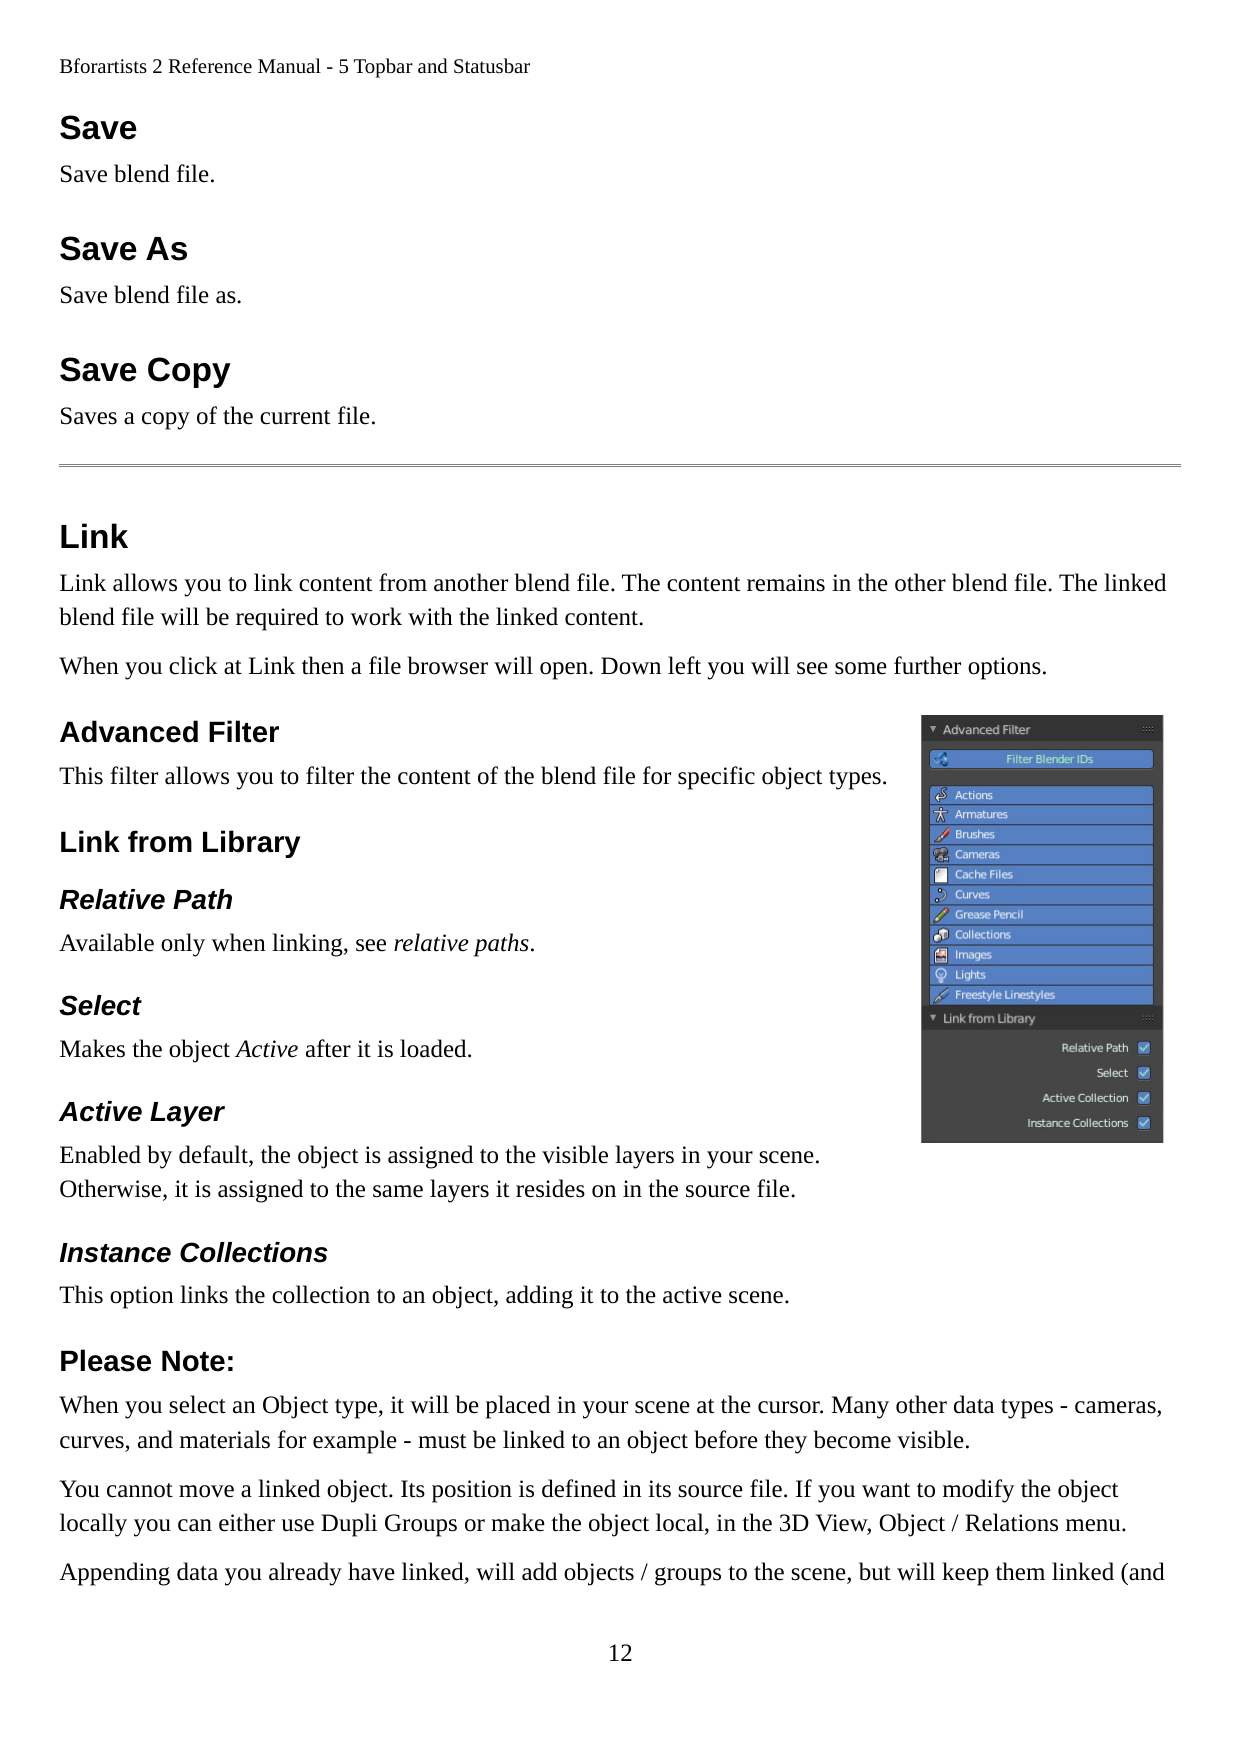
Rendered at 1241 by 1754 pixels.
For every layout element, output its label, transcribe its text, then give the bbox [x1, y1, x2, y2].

text Saves a copy of the current file. [59, 401, 1181, 429]
picture [921, 715, 1164, 1143]
subtitle Please Note: [59, 1344, 1181, 1378]
text Appending data you already have linked, will add objects / groups to the scene, but will keep them linked (and [59, 1557, 1181, 1586]
subtitle Save Copy [59, 349, 1181, 388]
text Makes the object Active after it is loaded. [59, 1034, 921, 1063]
subtitle [1164, 825, 1181, 859]
text This filter allows you to filter the content of the blend file for specific object types. [59, 761, 921, 790]
subtitle Instance Collections [59, 1236, 1181, 1268]
text Save blend file as. [59, 280, 1181, 308]
text Link allows you to link content from another blend file. The content remains in the other blend file. The linked blend file will be required to work with the linked content. [59, 568, 1181, 631]
subtitle Save [59, 107, 1181, 146]
subtitle [1164, 715, 1181, 749]
subtitle Active Layer [59, 1096, 921, 1127]
text This option links the collection to an object, adding it to the active scene. [59, 1280, 1181, 1309]
subtitle [1164, 990, 1181, 1022]
subtitle Advanced Filter [59, 715, 921, 749]
text Available only when linking, see relative paths. [59, 928, 921, 957]
subtitle [1164, 884, 1181, 916]
subtitle Save As [59, 228, 1181, 267]
subtitle Relative Path [59, 884, 921, 916]
text When you select an Object type, it will be placed in your scene at the cursor. Many other data types - cameras, curves, and materials for example - must be linked to an object before they become visible. [59, 1390, 1181, 1453]
subtitle Link from Library [59, 825, 921, 859]
text You cannot move a linked object. Its position is defined in its source file. If you want to modify the object locally you can either use Dupli Groups or make the object local, in the 3D View, Object / Relations menu. [59, 1474, 1181, 1537]
text Enabled by default, the object is assigned to the visible layers in your scene. Otherwise, it is assigned to the same layers it resides on in the source file. [59, 1140, 1181, 1203]
subtitle Select [59, 990, 921, 1022]
subtitle [1164, 1096, 1181, 1127]
text Save blend file. [59, 159, 1181, 187]
text When you click at Link then a file browser will open. Down left you will see some further options. [59, 651, 1181, 680]
subtitle Link [59, 517, 1181, 555]
